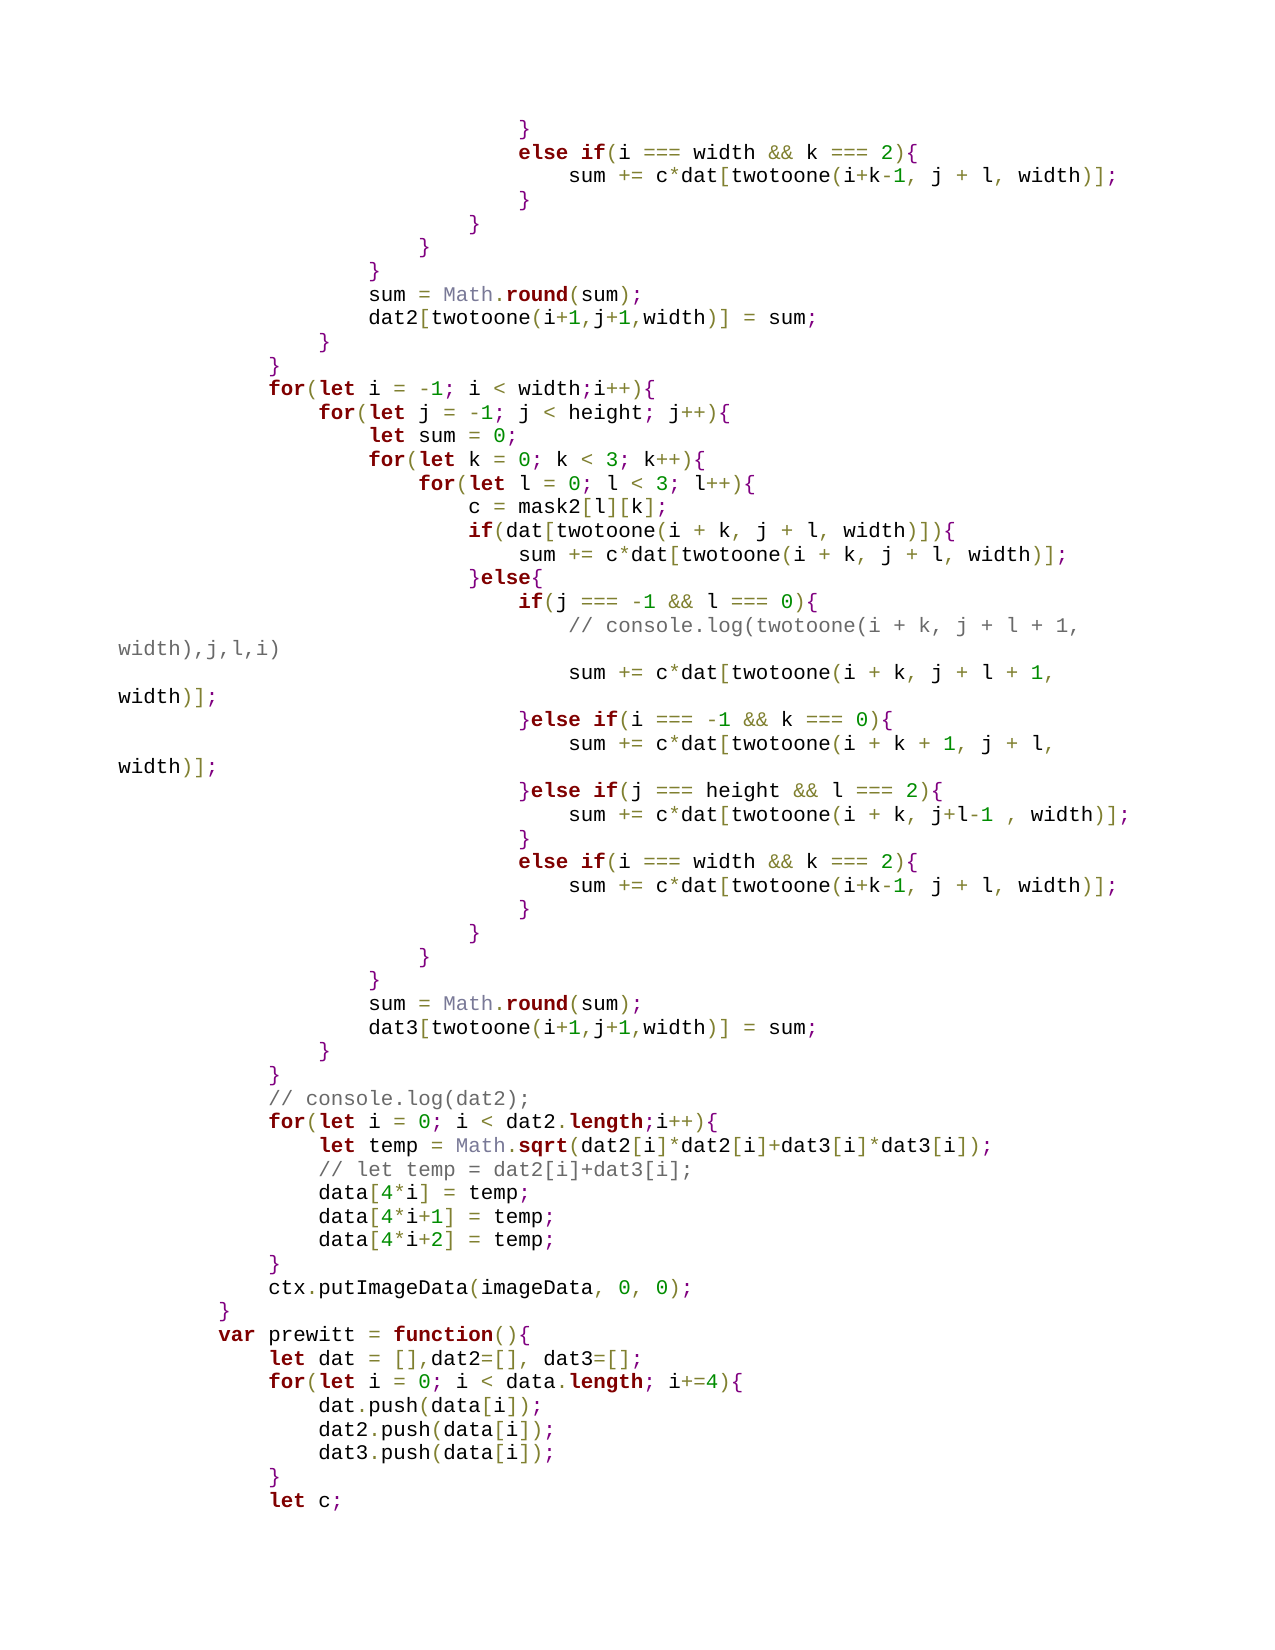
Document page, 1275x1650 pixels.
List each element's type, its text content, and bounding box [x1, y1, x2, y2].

text // console.log(twotoone(i + k, j + l + 1, width),j,l,i) [118, 615, 1157, 662]
text let temp = Math.sqrt(dat2[i]*dat2[i]+dat3[i]*dat3[i]); [118, 1135, 1157, 1158]
text if(j === -1 && l === 0){ [118, 591, 1157, 615]
text } [118, 331, 1157, 354]
text } [118, 260, 1157, 284]
text } [118, 898, 1157, 922]
text dat2[twotoone(i+1,j+1,width)] = sum; [118, 307, 1157, 331]
text for(let i = -1; i < width;i++){ [118, 378, 1157, 402]
text sum += c*dat[twotoone(i+k-1, j + l, width)]; [118, 875, 1157, 898]
text ctx.putImageData(imageData, 0, 0); [118, 1277, 1157, 1300]
text if(dat[twotoone(i + k, j + l, width)]){ [118, 520, 1157, 544]
text else if(i === width && k === 2){ [118, 142, 1157, 165]
text sum += c*dat[twotoone(i + k, j + l + 1, width)]; [118, 662, 1157, 709]
text sum += c*dat[twotoone(i + k + 1, j + l, width)]; [118, 733, 1157, 780]
text sum += c*dat[twotoone(i + k, j+l-1 , width)]; [118, 804, 1157, 827]
text } [118, 1300, 1157, 1324]
text let dat = [],dat2=[], dat3=[]; [118, 1348, 1157, 1371]
text } [118, 354, 1157, 378]
text dat.push(data[i]); [118, 1395, 1157, 1419]
text }else{ [118, 567, 1157, 591]
text // console.log(dat2); [118, 1088, 1157, 1111]
text }else if(i === -1 && k === 0){ [118, 709, 1157, 733]
text data[4*i+1] = temp; [118, 1206, 1157, 1229]
text else if(i === width && k === 2){ [118, 851, 1157, 875]
text sum = Math.round(sum); [118, 284, 1157, 307]
text data[4*i+2] = temp; [118, 1229, 1157, 1253]
text dat3.push(data[i]); [118, 1442, 1157, 1466]
text for(let i = 0; i < dat2.length;i++){ [118, 1111, 1157, 1135]
text for(let l = 0; l < 3; l++){ [118, 473, 1157, 496]
text for(let k = 0; k < 3; k++){ [118, 449, 1157, 473]
text var prewitt = function(){ [118, 1324, 1157, 1348]
text data[4*i] = temp; [118, 1182, 1157, 1206]
text c = mask2[l][k]; [118, 496, 1157, 520]
text // let temp = dat2[i]+dat3[i]; [118, 1158, 1157, 1182]
text let c; [118, 1489, 1157, 1513]
text }else if(j === height && l === 2){ [118, 780, 1157, 804]
text } [118, 1040, 1157, 1064]
text sum += c*dat[twotoone(i+k-1, j + l, width)]; [118, 165, 1157, 189]
text for(let i = 0; i < data.length; i+=4){ [118, 1371, 1157, 1395]
text let sum = 0; [118, 426, 1157, 449]
text } [118, 1253, 1157, 1277]
text } [118, 969, 1157, 993]
text } [118, 946, 1157, 969]
text for(let j = -1; j < height; j++){ [118, 402, 1157, 426]
text dat3[twotoone(i+1,j+1,width)] = sum; [118, 1017, 1157, 1040]
text } [118, 118, 1157, 142]
text dat2.push(data[i]); [118, 1419, 1157, 1442]
text } [118, 1064, 1157, 1088]
text } [118, 827, 1157, 851]
text } [118, 1466, 1157, 1489]
text sum = Math.round(sum); [118, 993, 1157, 1017]
text } [118, 213, 1157, 236]
text } [118, 189, 1157, 213]
text } [118, 922, 1157, 946]
text sum += c*dat[twotoone(i + k, j + l, width)]; [118, 544, 1157, 567]
text } [118, 236, 1157, 260]
